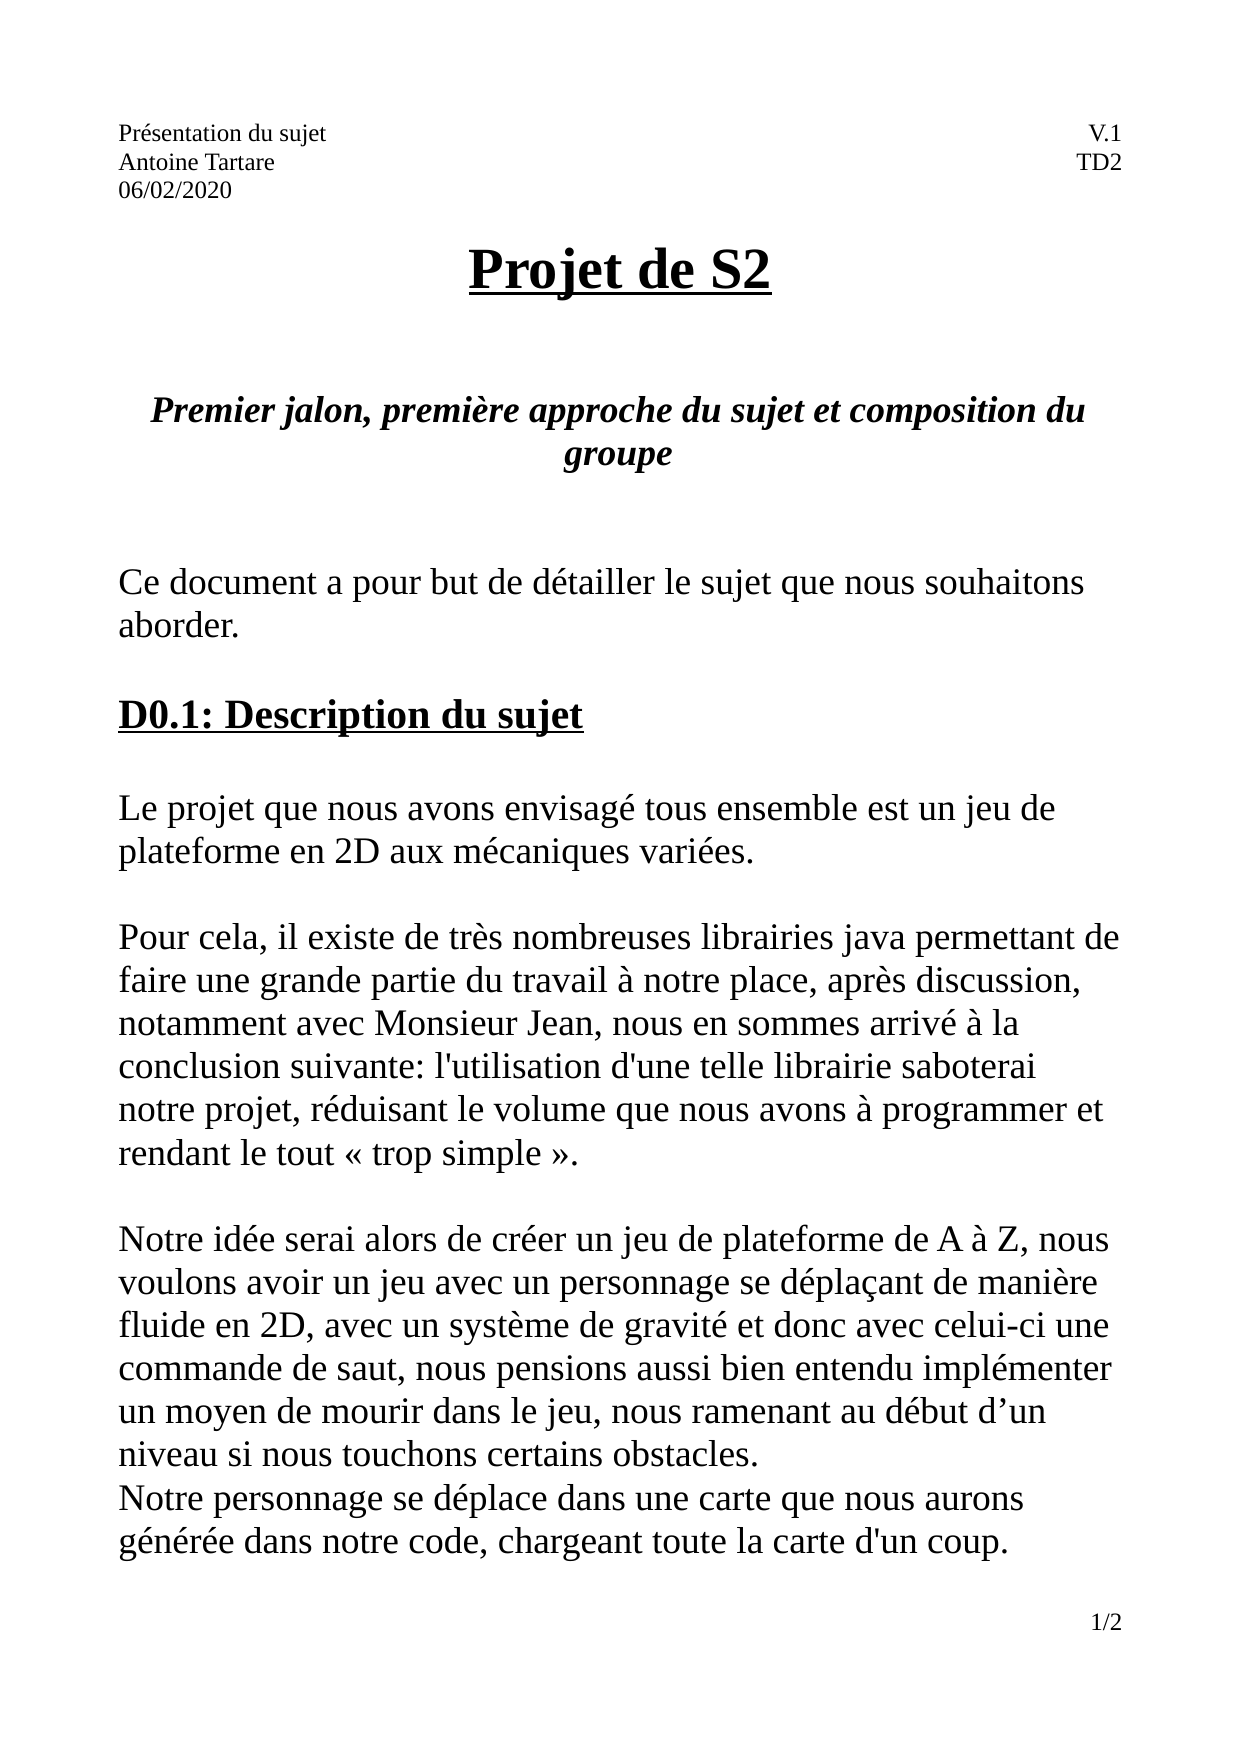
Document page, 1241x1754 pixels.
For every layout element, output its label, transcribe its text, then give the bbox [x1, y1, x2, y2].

text Pour cela, il existe de très nombreuses librairies java permettant de faire une grande partie du travail à notre place, après discussion, notamment avec Monsieur Jean, nous en sommes arrivé à la conclusion suivante: l'utilisation d'une telle librairie saboterai notre projet, réduisant le volume que nous avons à programmer et rendant le tout « trop simple ». [118, 914, 1122, 1173]
text Notre idée serai alors de créer un jeu de plateforme de A à Z, nous voulons avoir un jeu avec un personnage se déplaçant de manière fluide en 2D, avec un système de gravité et donc avec celui-ci une commande de saut, nous pensions aussi bien entendu implémenter un moyen de mourir dans le jeu, nous ramenant au début d’un niveau si nous touchons certains obstacles. [118, 1216, 1122, 1475]
text Ce document a pour but de détailler le sujet que nous souhaitons aborder. [118, 560, 1122, 646]
text Projet de S2 [118, 234, 1122, 301]
text Premier jalon, première approche du sujet et composition du groupe [118, 387, 1122, 473]
text Le projet que nous avons envisagé tous ensemble est un jeu de plateforme en 2D aux mécaniques variées. [118, 785, 1122, 871]
text D0.1: Description du sujet [118, 689, 1122, 737]
text Notre personnage se déplace dans une carte que nous aurons générée dans notre code, chargeant toute la carte d'un coup. [118, 1475, 1122, 1561]
